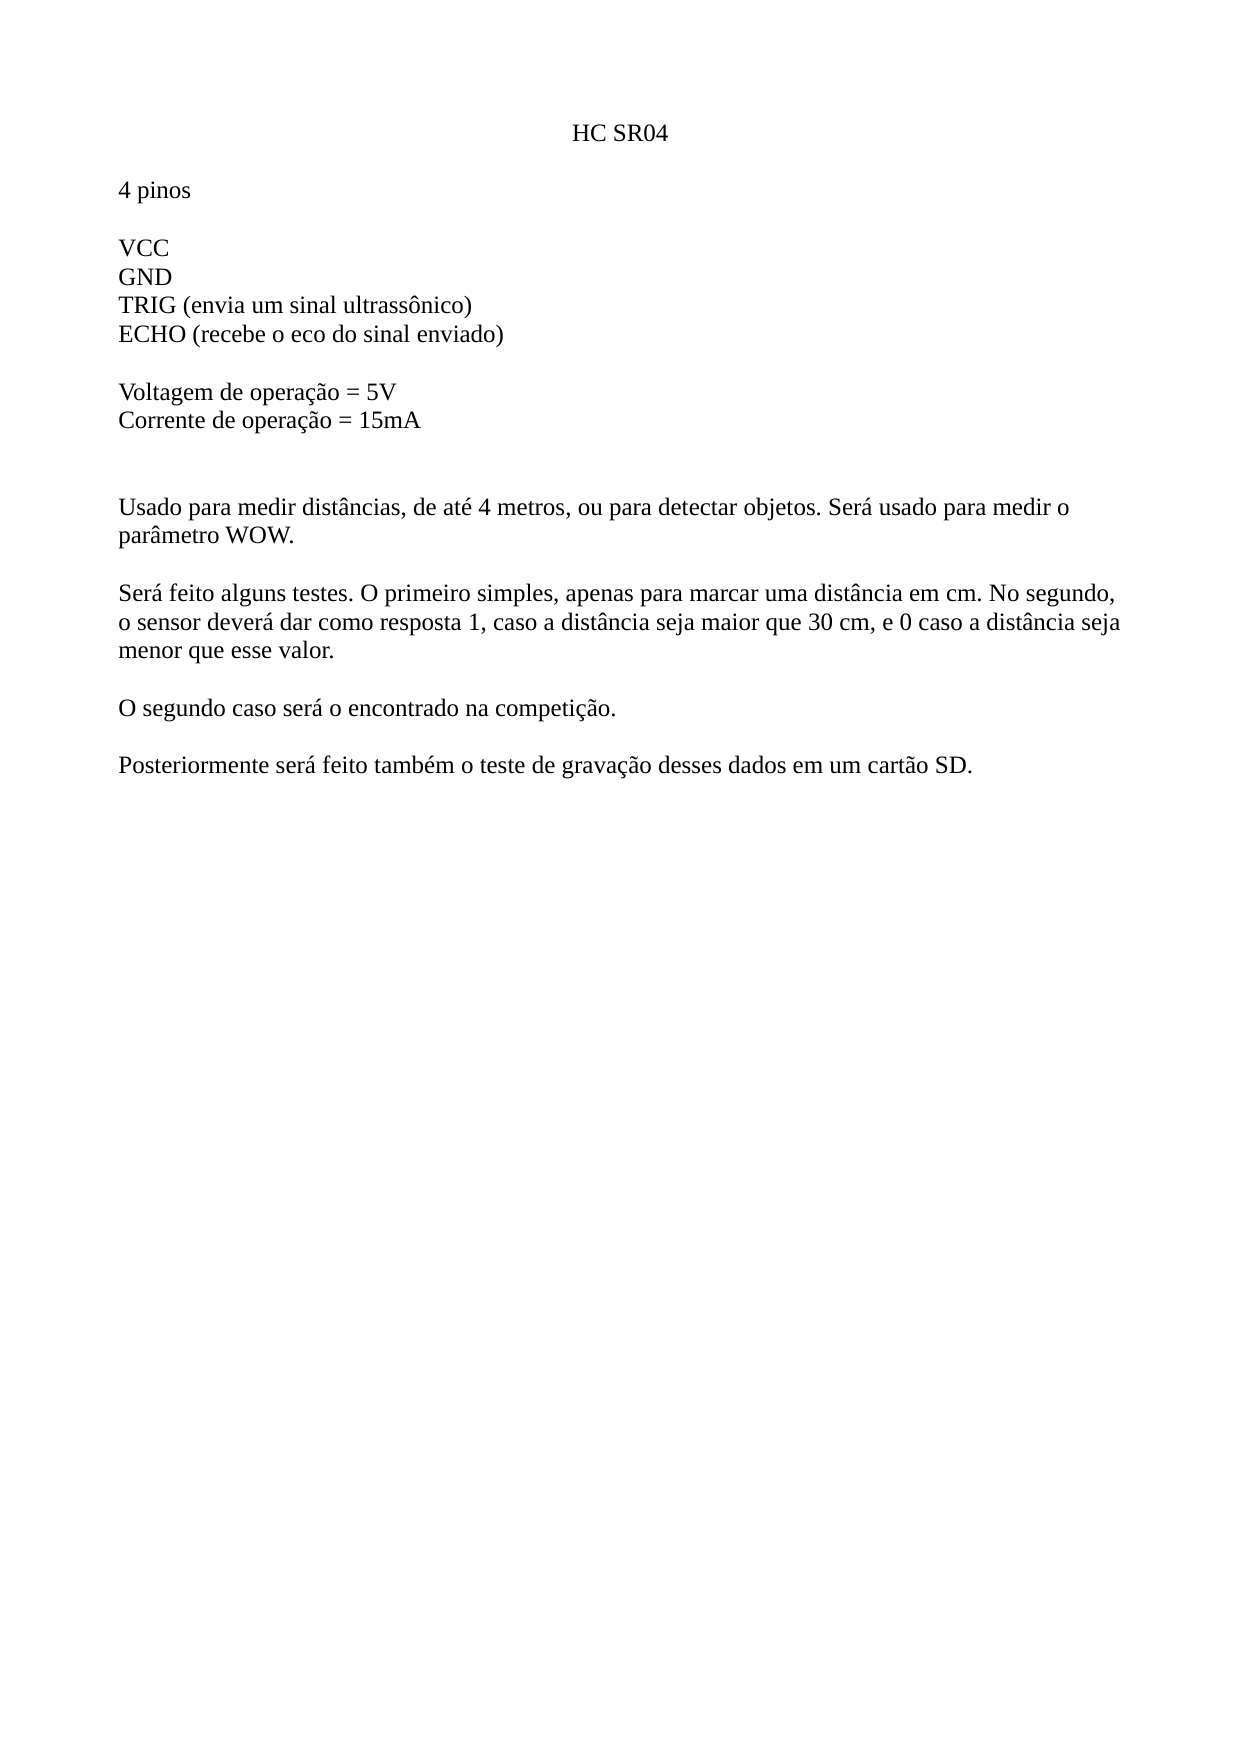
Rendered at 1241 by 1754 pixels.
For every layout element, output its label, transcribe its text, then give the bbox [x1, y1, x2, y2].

text HC SR04 [118, 118, 1122, 147]
text Corrente de operação = 15mA [118, 406, 1122, 434]
text Voltagem de operação = 5V [118, 377, 1122, 406]
text TRIG (envia um sinal ultrassônico) [118, 291, 1122, 319]
text Será feito alguns testes. O primeiro simples, apenas para marcar uma distância em cm. No segundo, o sensor deverá dar como resposta 1, caso a distância seja maior que 30 cm, e 0 caso a distância seja menor que esse valor. [118, 578, 1122, 664]
text O segundo caso será o encontrado na competição. [118, 693, 1122, 722]
text Usado para medir distâncias, de até 4 metros, ou para detectar objetos. Será usado para medir o parâmetro WOW. [118, 492, 1122, 549]
text VCC [118, 233, 1122, 262]
text ECHO (recebe o eco do sinal enviado) [118, 319, 1122, 348]
text 4 pinos [118, 176, 1122, 204]
text Posteriormente será feito também o teste de gravação desses dados em um cartão SD. [118, 751, 1122, 779]
text GND [118, 262, 1122, 291]
